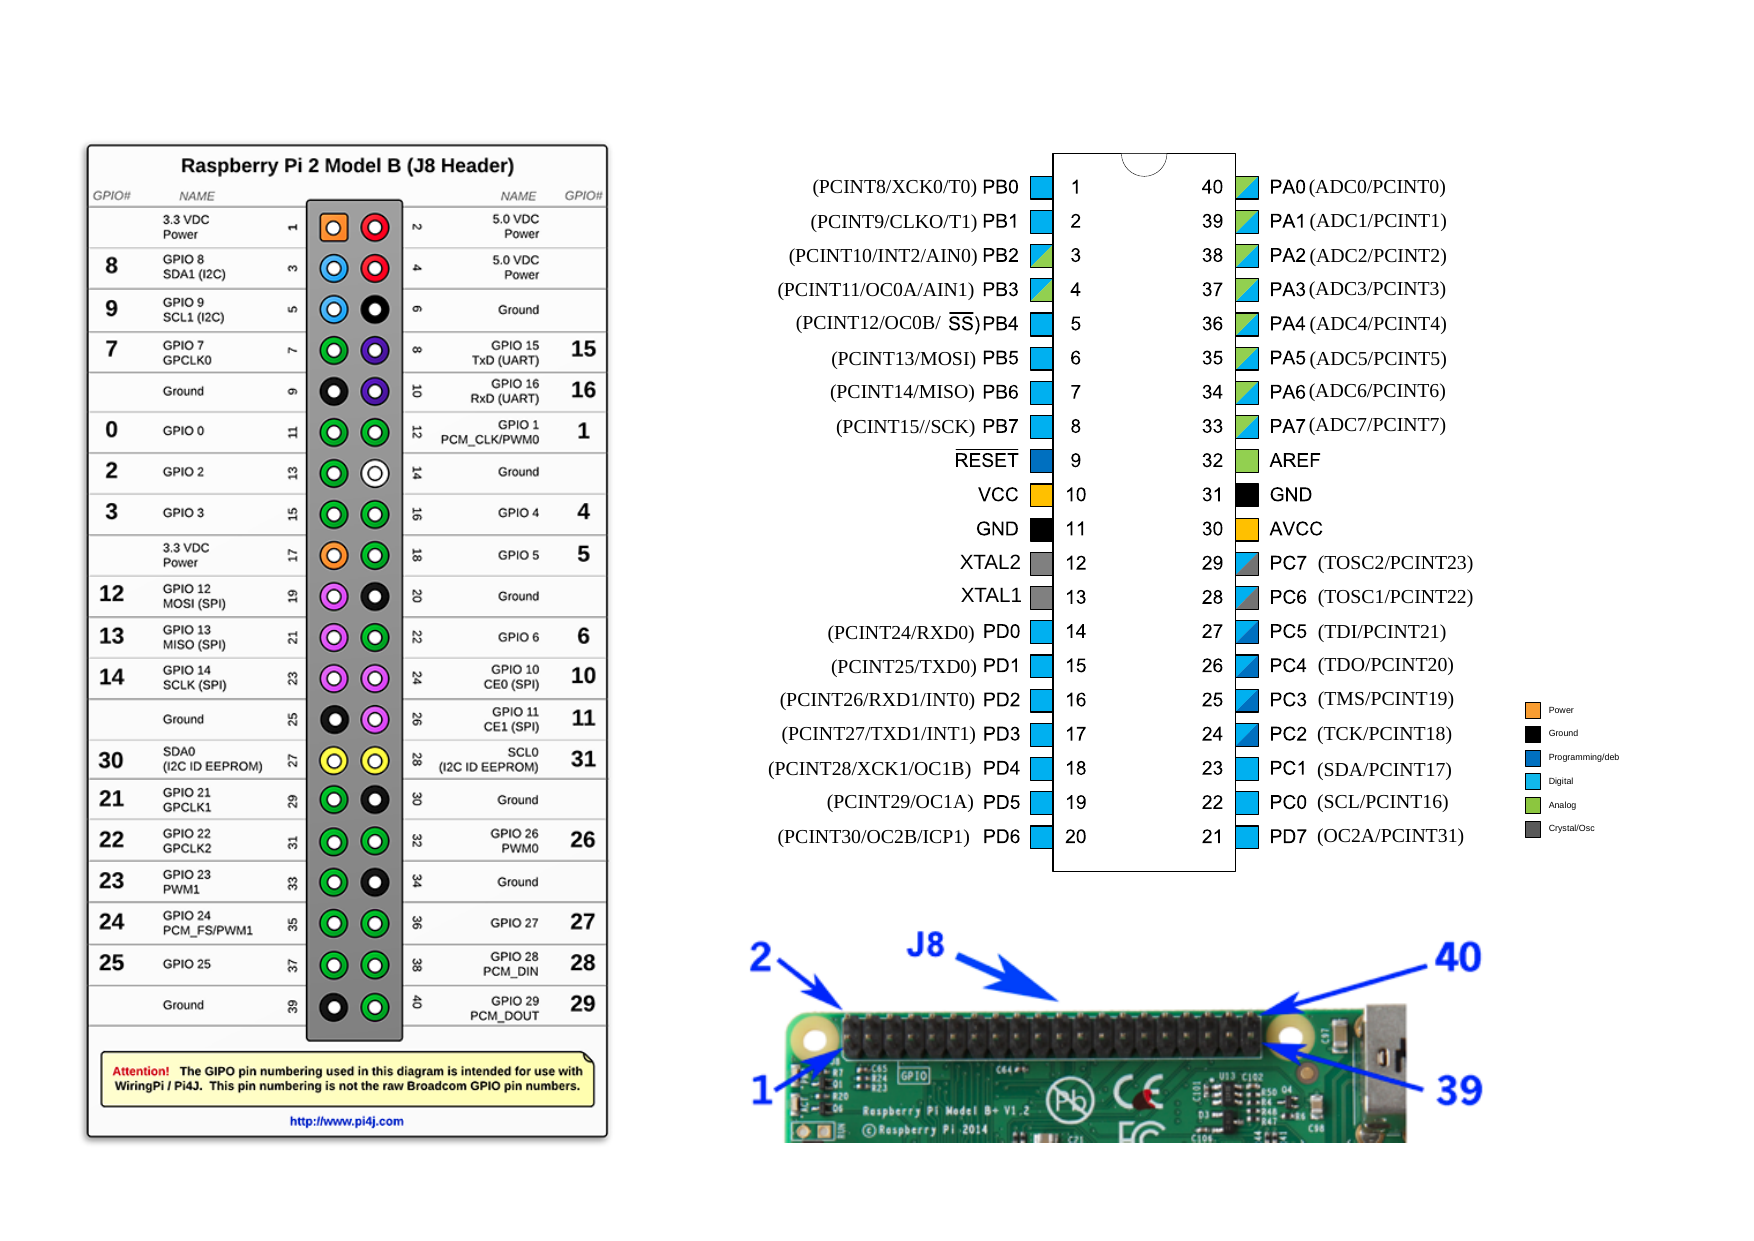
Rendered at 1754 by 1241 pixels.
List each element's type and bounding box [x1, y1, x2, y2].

picture [59, 118, 636, 1164]
picture [727, 908, 1509, 1143]
